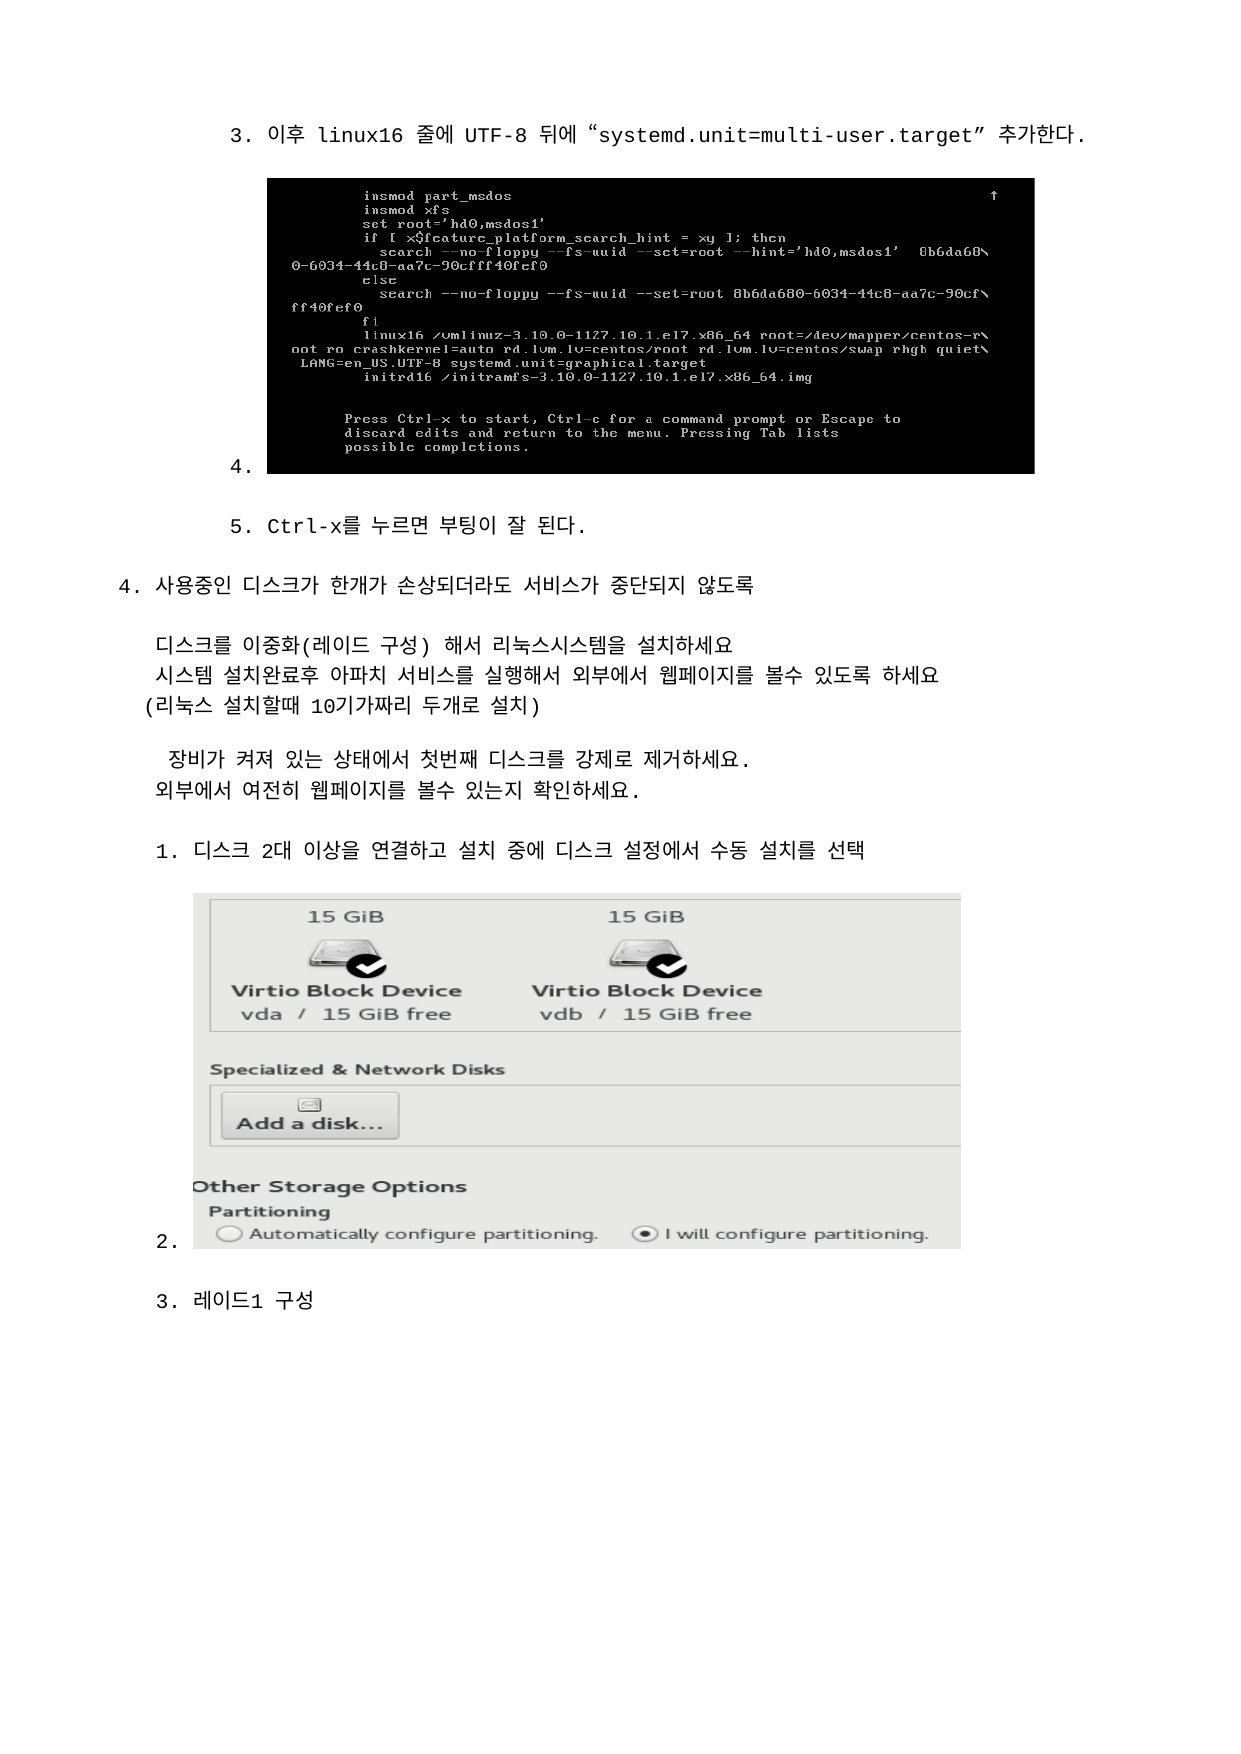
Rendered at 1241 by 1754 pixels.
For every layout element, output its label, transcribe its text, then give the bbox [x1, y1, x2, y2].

list 디스크 2대 이상을 연결하고 설치 중에 디스크 설정에서 수동 설치를 선택 [156, 834, 1122, 864]
list 레이드1 구성 [156, 1284, 1122, 1314]
list Ctrl-x를 누르면 부팅이 잘 된다. [229, 509, 1122, 539]
picture [267, 178, 1035, 474]
text 시스템 설치완료후 아파치 서비스를 실행해서 외부에서 웹페이지를 볼수 있도록 하세요 [118, 659, 1122, 690]
text (리눅스 설치할때 10기가짜리 두개로 설치) [118, 690, 1122, 720]
list 이후 linux16 줄에 UTF-8 뒤에 “systemd.unit=multi-user.target” 추가한다. [229, 118, 1122, 148]
text 4. 사용중인 디스크가 한개가 손상되더라도 서비스가 중단되지 않도록 [118, 569, 1122, 599]
text 디스크를 이중화(레이드 구성) 해서 리눅스시스템을 설치하세요 [118, 629, 1122, 659]
picture [193, 893, 961, 1249]
text 외부에서 여전히 웹페이지를 볼수 있는지 확인하세요. [118, 774, 1122, 804]
text 장비가 켜져 있는 상태에서 첫번째 디스크를 강제로 제거하세요. [118, 744, 1122, 774]
